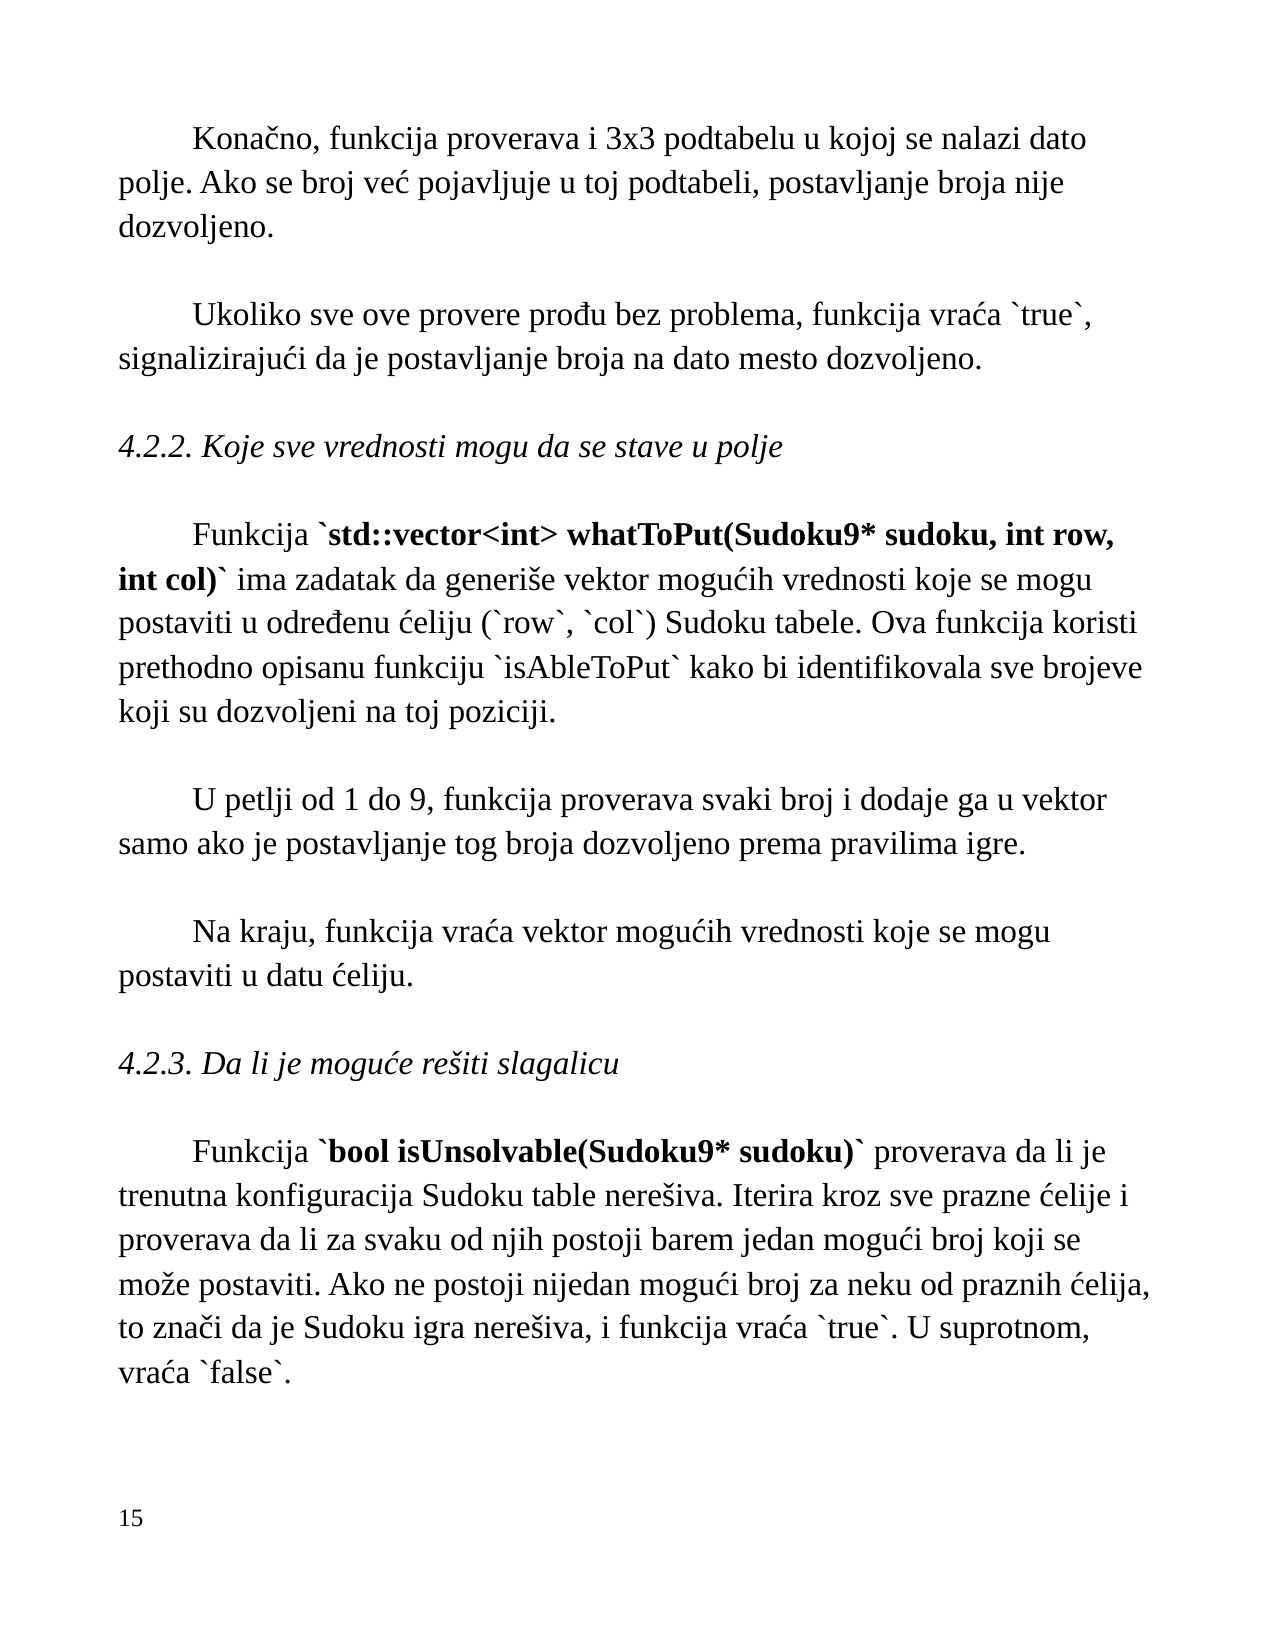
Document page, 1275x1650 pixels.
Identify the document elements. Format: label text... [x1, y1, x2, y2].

text Funkcija `bool isUnsolvable(Sudoku9* sudoku)` proverava da li je trenutna konfiguracija Sudoku table nerešiva. Iterira kroz sve prazne ćelije i proverava da li za svaku od njih postoji barem jedan mogući broj koji se može postaviti. Ako ne postoji nijedan mogući broj za neku od praznih ćelija, to znači da je Sudoku igra nerešiva, i funkcija vraća `true`. U suprotnom, vraća `false`. [118, 1132, 1157, 1390]
text Na kraju, funkcija vraća vektor mogućih vrednosti koje se mogu postaviti u datu ćeliju. [118, 911, 1157, 994]
text Konačno, funkcija proverava i 3x3 podtabelu u kojoj se nalazi dato polje. Ako se broj već pojavljuje u toj podtabeli, postavljanje broja nije dozvoljeno. [118, 118, 1157, 244]
text Funkcija `std::vector<int> whatToPut(Sudoku9* sudoku, int row, int col)` ima zadatak da generiše vektor mogućih vrednosti koje se mogu postaviti u određenu ćeliju (`row`, `col`) Sudoku tabele. Ova funkcija koristi prethodno opisanu funkciju `isAbleToPut` kako bi identifikovala sve brojeve koji su dozvoljeni na toj poziciji. [118, 515, 1157, 729]
text 4.2.2. Koje sve vrednosti mogu da se stave u polje [118, 427, 1157, 465]
text Ukoliko sve ove provere prođu bez problema, funkcija vraća `true`, signalizirajući da je postavljanje broja na dato mesto dozvoljeno. [118, 294, 1157, 377]
text 4.2.3. Da li je moguće rešiti slagalicu [118, 1043, 1157, 1082]
text U petlji od 1 do 9, funkcija proverava svaki broj i dodaje ga u vektor samo ako je postavljanje tog broja dozvoljeno prema pravilima igre. [118, 779, 1157, 861]
